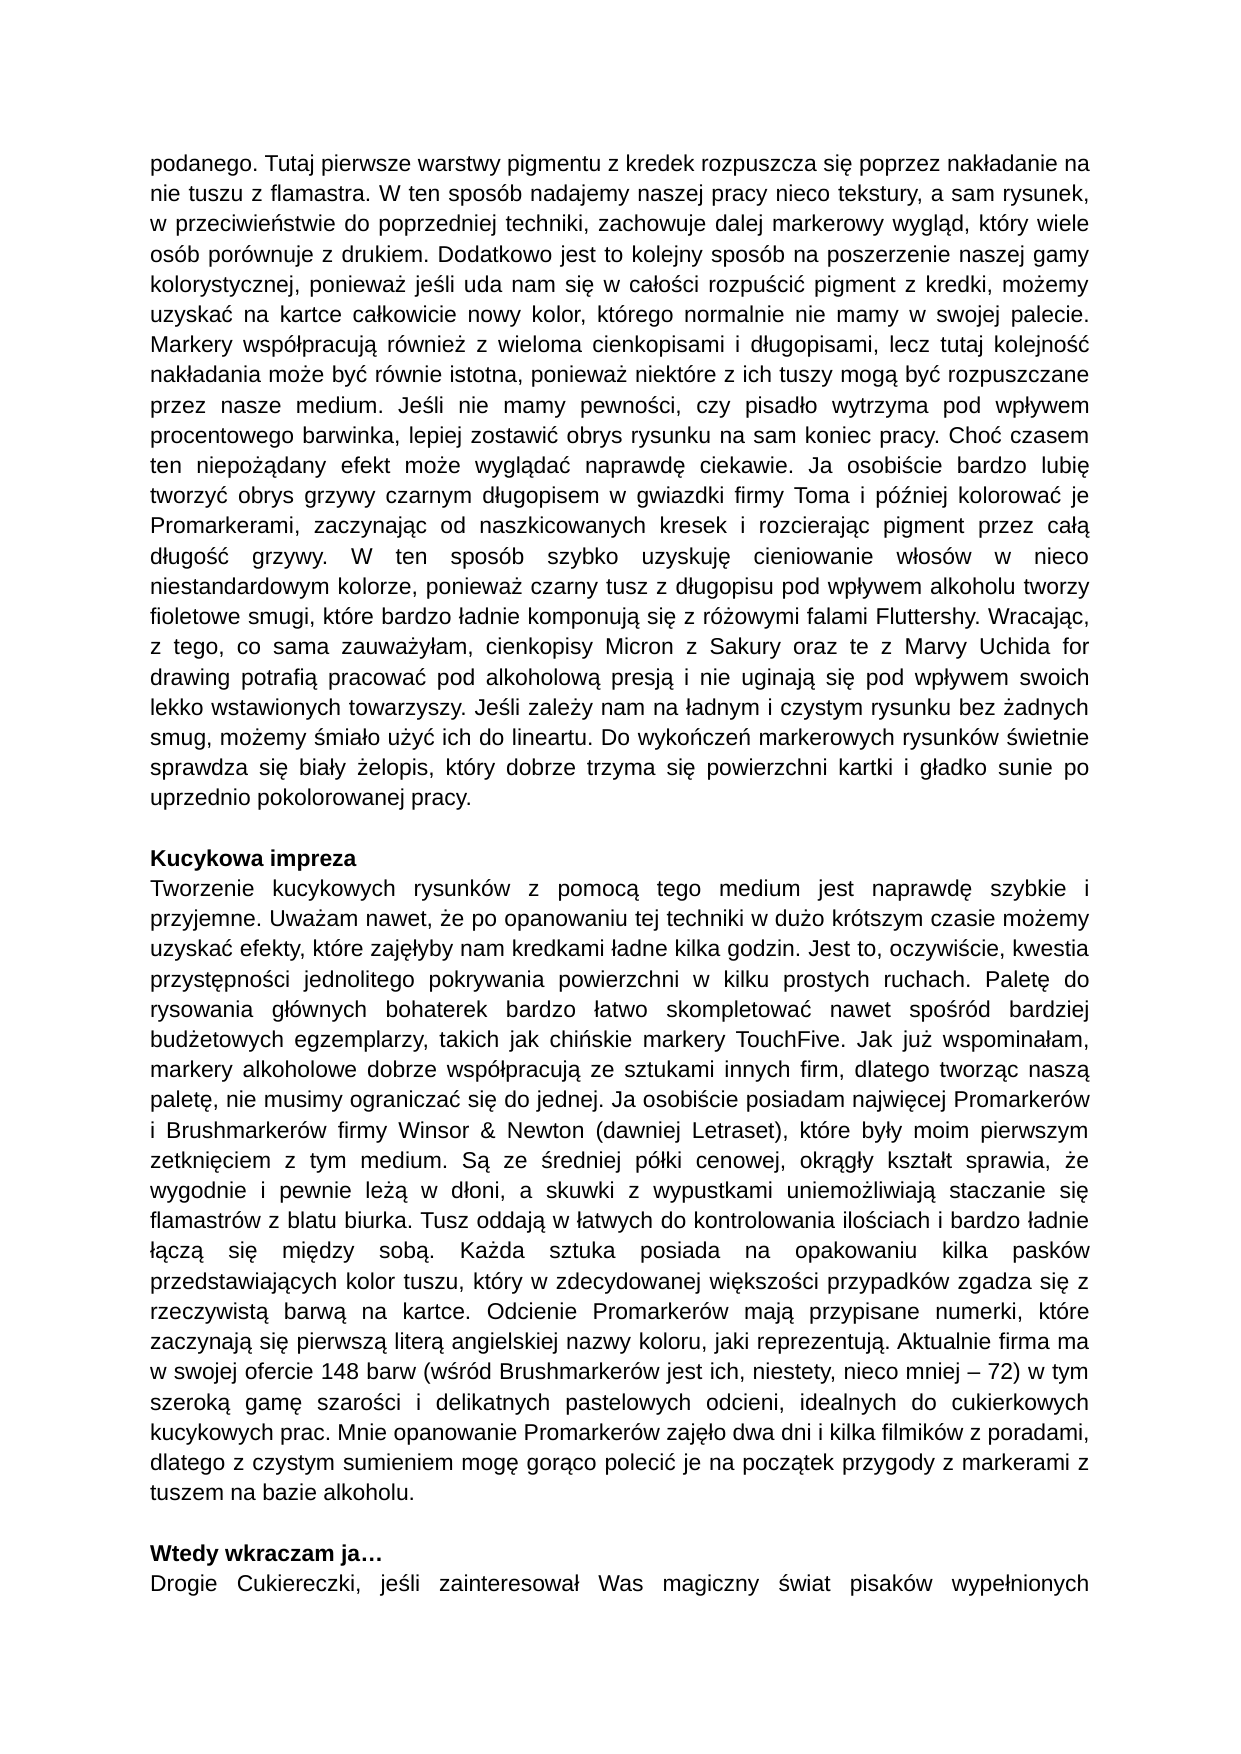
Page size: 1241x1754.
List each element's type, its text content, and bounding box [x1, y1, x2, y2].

text podanego. Tutaj pierwsze warstwy pigmentu z kredek rozpuszcza się poprzez nakładanie na nie tuszu z flamastra. W ten sposób nadajemy naszej pracy nieco tekstury, a sam rysunek, w przeciwieństwie do poprzedniej techniki, zachowuje dalej markerowy wygląd, który wiele osób porównuje z drukiem. Dodatkowo jest to kolejny sposób na poszerzenie naszej gamy kolorystycznej, ponieważ jeśli uda nam się w całości rozpuścić pigment z kredki, możemy uzyskać na kartce całkowicie nowy kolor, którego normalnie nie mamy w swojej palecie. Markery współpracują również z wieloma cienkopisami i długopisami, lecz tutaj kolejność nakładania może być równie istotna, ponieważ niektóre z ich tuszy mogą być rozpuszczane przez nasze medium. Jeśli nie mamy pewności, czy pisadło wytrzyma pod wpływem procentowego barwinka, lepiej zostawić obrys rysunku na sam koniec pracy. Choć czasem ten niepożądany efekt może wyglądać naprawdę ciekawie. Ja osobiście bardzo lubię tworzyć obrys grzywy czarnym długopisem w gwiazdki firmy Toma i później kolorować je Promarkerami, zaczynając od naszkicowanych kresek i rozcierając pigment przez całą długość grzywy. W ten sposób szybko uzyskuję cieniowanie włosów w nieco niestandardowym kolorze, ponieważ czarny tusz z długopisu pod wpływem alkoholu tworzy fioletowe smugi, które bardzo ładnie komponują się z różowymi falami Fluttershy. Wracając, z tego, co sama zauważyłam, cienkopisy Micron z Sakury oraz te z Marvy Uchida for drawing potrafią pracować pod alkoholową presją i nie uginają się pod wpływem swoich lekko wstawionych towarzyszy. Jeśli zależy nam na ładnym i czystym rysunku bez żadnych smug, możemy śmiało użyć ich do lineartu. Do wykończeń markerowych rysunków świetnie sprawdza się biały żelopis, który dobrze trzyma się powierzchni kartki i gładko sunie po uprzednio pokolorowanej pracy. [150, 150, 1090, 811]
text Kucykowa impreza [150, 845, 1090, 871]
text Tworzenie kucykowych rysunków z pomocą tego medium jest naprawdę szybkie i przyjemne. Uważam nawet, że po opanowaniu tej techniki w dużo krótszym czasie możemy uzyskać efekty, które zajęłyby nam kredkami ładne kilka godzin. Jest to, oczywiście, kwestia przystępności jednolitego pokrywania powierzchni w kilku prostych ruchach. Paletę do rysowania głównych bohaterek bardzo łatwo skompletować nawet spośród bardziej budżetowych egzemplarzy, takich jak chińskie markery TouchFive. Jak już wspominałam, markery alkoholowe dobrze współpracują ze sztukami innych firm, dlatego tworząc naszą paletę, nie musimy ograniczać się do jednej. Ja osobiście posiadam najwięcej Promarkerów i Brushmarkerów firmy Winsor & Newton (dawniej Letraset), które były moim pierwszym zetknięciem z tym medium. Są ze średniej półki cenowej, okrągły kształt sprawia, że wygodnie i pewnie leżą w dłoni, a skuwki z wypustkami uniemożliwiają staczanie się flamastrów z blatu biurka. Tusz oddają w łatwych do kontrolowania ilościach i bardzo ładnie łączą się między sobą. Każda sztuka posiada na opakowaniu kilka pasków przedstawiających kolor tuszu, który w zdecydowanej większości przypadków zgadza się z rzeczywistą barwą na kartce. Odcienie Promarkerów mają przypisane numerki, które zaczynają się pierwszą literą angielskiej nazwy koloru, jaki reprezentują. Aktualnie firma ma w swojej ofercie 148 barw (wśród Brushmarkerów jest ich, niestety, nieco mniej – 72) w tym szeroką gamę szarości i delikatnych pastelowych odcieni, idealnych do cukierkowych kucykowych prac. Mnie opanowanie Promarkerów zajęło dwa dni i kilka filmików z poradami, dlatego z czystym sumieniem mogę gorąco polecić je na początek przygody z markerami z tuszem na bazie alkoholu. [150, 875, 1090, 1506]
text Drogie Cukiereczki, jeśli zainteresował Was magiczny świat pisaków wypełnionych [150, 1570, 1090, 1596]
text Wtedy wkraczam ja… [150, 1539, 1090, 1566]
